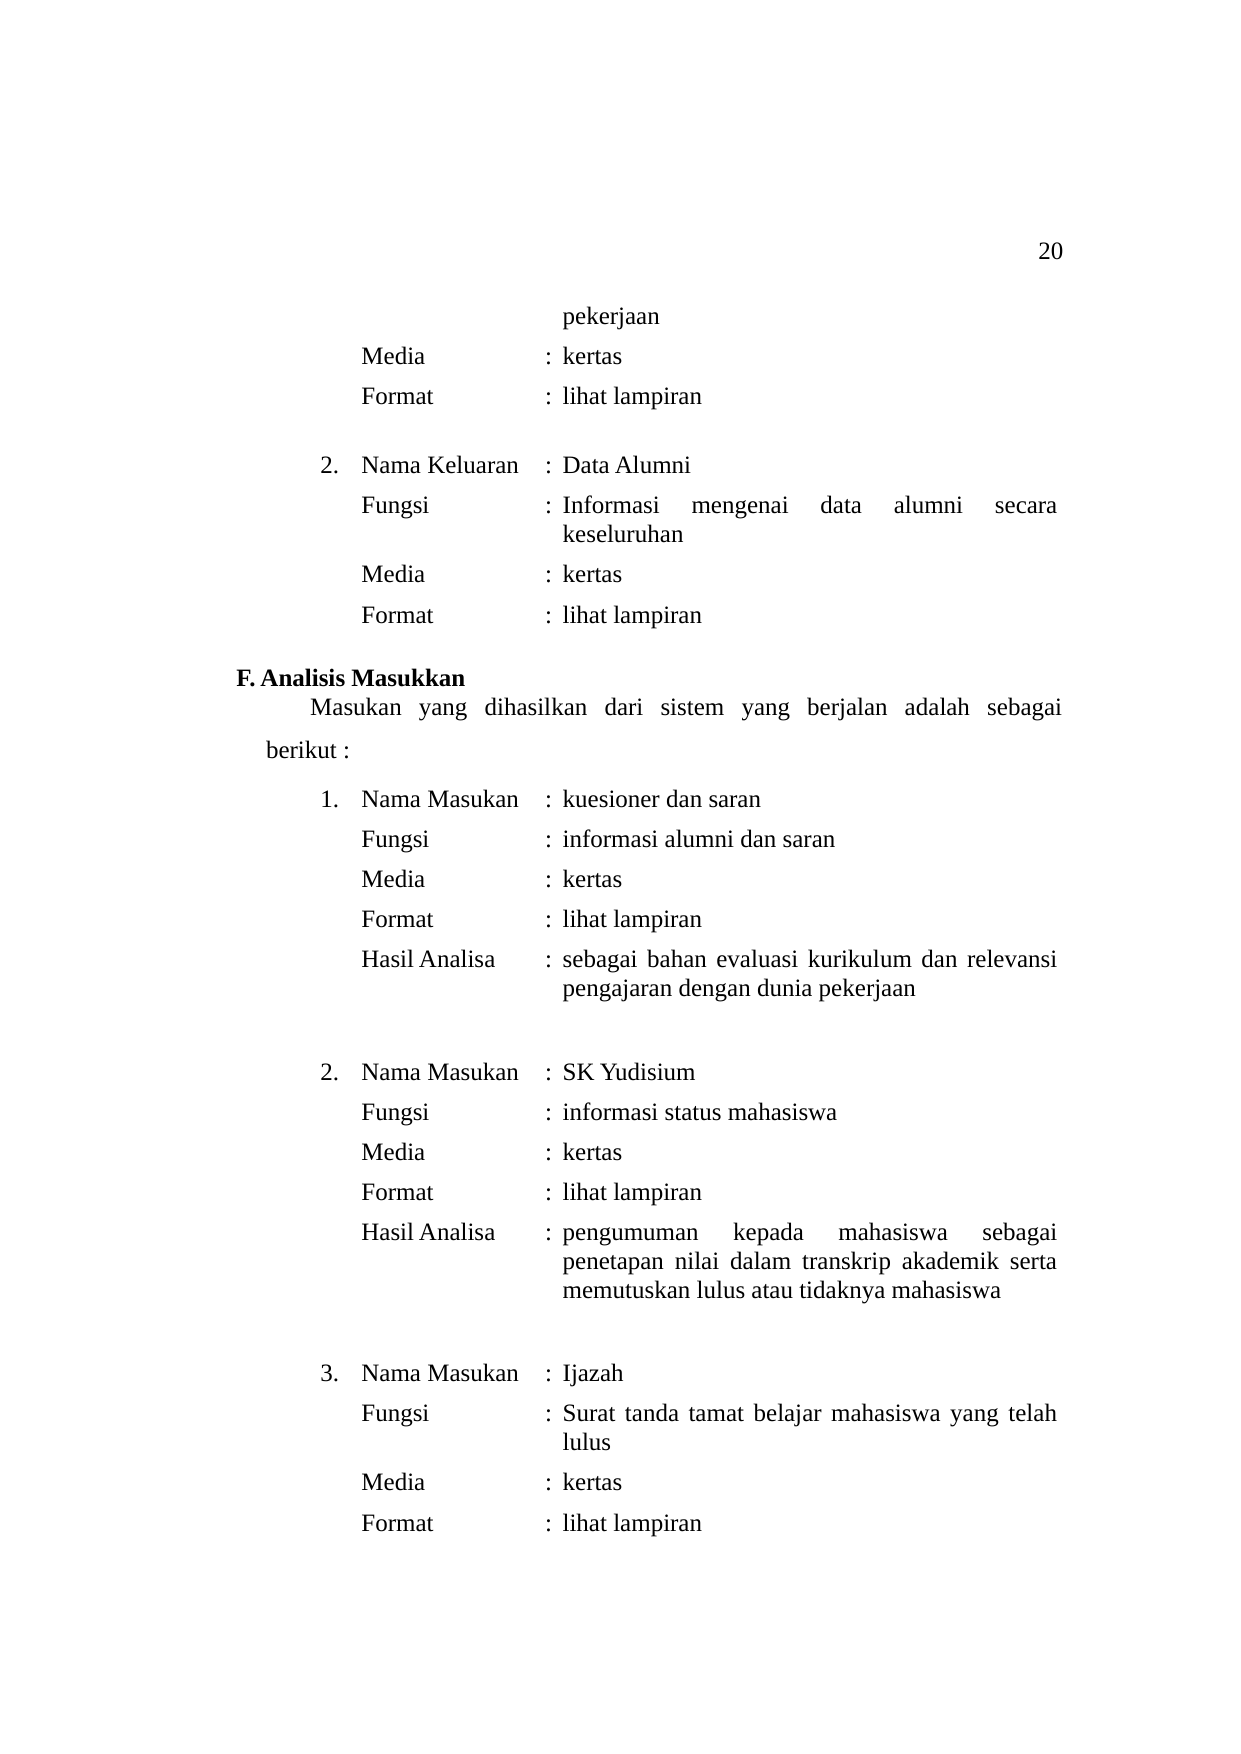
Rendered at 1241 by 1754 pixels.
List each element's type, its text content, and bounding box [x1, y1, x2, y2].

table_cell : [539, 485, 557, 554]
table_header Nama Keluaran [356, 445, 539, 485]
text Masukan yang dihasilkan dari sistem yang berjalan adalah sebagai berikut : [266, 692, 1063, 763]
table_cell [315, 899, 356, 939]
table_cell Media [356, 1462, 539, 1502]
table_cell sebagai bahan evaluasi kurikulum dan relevansi pengajaran dengan dunia pekerjaan [557, 939, 1063, 1008]
table_header Data Alumni [557, 445, 1063, 485]
table_cell [315, 1091, 356, 1131]
table_cell Hasil Analisa [356, 939, 539, 1008]
table_cell Informasi mengenai data alumni secara keseluruhan [557, 485, 1063, 554]
table_cell Format [356, 1171, 539, 1212]
table_cell : [539, 554, 557, 594]
text F. Analisis Masukkan [236, 663, 1063, 692]
table_header kuesioner dan saran [557, 778, 1063, 818]
table_cell : [539, 376, 557, 416]
table_cell [315, 1171, 356, 1212]
table_cell kertas [557, 335, 1063, 376]
table_cell : [539, 1462, 557, 1502]
table_cell Format [356, 1502, 539, 1542]
table_header 3. [315, 1353, 356, 1393]
table_cell Surat tanda tamat belajar mahasiswa yang telah lulus [557, 1393, 1063, 1462]
table_header 1. [315, 778, 356, 818]
table_cell informasi alumni dan saran [557, 818, 1063, 858]
table_cell [315, 1502, 356, 1542]
table_header : [539, 1051, 557, 1091]
table_cell : [539, 1212, 557, 1309]
table_cell : [539, 1091, 557, 1131]
table_cell : [539, 858, 557, 898]
table_cell Fungsi [356, 1393, 539, 1462]
table_header : [539, 1353, 557, 1393]
table_cell Media [356, 554, 539, 594]
table_cell [315, 295, 356, 335]
table_cell [315, 1462, 356, 1502]
table_cell [315, 1131, 356, 1171]
table_header : [539, 778, 557, 818]
table_cell Fungsi [356, 818, 539, 858]
table_cell lihat lampiran [557, 594, 1063, 634]
table_cell lihat lampiran [557, 899, 1063, 939]
table_cell pekerjaan [557, 295, 1063, 335]
table_cell [315, 1212, 356, 1309]
table_cell : [539, 1131, 557, 1171]
table_cell kertas [557, 1462, 1063, 1502]
table_header Nama Masukan [356, 1353, 539, 1393]
table_cell Fungsi [356, 1091, 539, 1131]
table_cell : [539, 939, 557, 1008]
table_cell [315, 376, 356, 416]
table_cell : [539, 1393, 557, 1462]
table_cell [315, 818, 356, 858]
table_cell [315, 1393, 356, 1462]
table_cell lihat lampiran [557, 1171, 1063, 1212]
table_cell informasi status mahasiswa [557, 1091, 1063, 1131]
table_header Nama Masukan [356, 1051, 539, 1091]
table_cell Media [356, 335, 539, 376]
table_cell Fungsi [356, 485, 539, 554]
table_header : [539, 445, 557, 485]
table_cell [539, 295, 557, 335]
table_cell Media [356, 858, 539, 898]
table_header 2. [315, 445, 356, 485]
table_header Nama Masukan [356, 778, 539, 818]
table_cell kertas [557, 1131, 1063, 1171]
table_cell [315, 858, 356, 898]
table_cell : [539, 594, 557, 634]
table_cell : [539, 1171, 557, 1212]
table_cell Format [356, 899, 539, 939]
table_cell Media [356, 1131, 539, 1171]
table_cell Format [356, 376, 539, 416]
table_header 2. [315, 1051, 356, 1091]
table_cell [356, 295, 539, 335]
table_cell [315, 485, 356, 554]
table_cell lihat lampiran [557, 376, 1063, 416]
table_cell : [539, 899, 557, 939]
table_cell [315, 594, 356, 634]
table_cell : [539, 1502, 557, 1542]
table_cell [315, 939, 356, 1008]
table_cell lihat lampiran [557, 1502, 1063, 1542]
table_cell : [539, 335, 557, 376]
table_header Ijazah [557, 1353, 1063, 1393]
table_cell kertas [557, 554, 1063, 594]
table_cell Hasil Analisa [356, 1212, 539, 1309]
table_cell : [539, 818, 557, 858]
table_cell kertas [557, 858, 1063, 898]
table_cell [315, 335, 356, 376]
table_cell [315, 554, 356, 594]
table_cell pengumuman kepada mahasiswa sebagai penetapan nilai dalam transkrip akademik serta memutuskan lulus atau tidaknya mahasiswa [557, 1212, 1063, 1309]
table_header SK Yudisium [557, 1051, 1063, 1091]
table_cell Format [356, 594, 539, 634]
